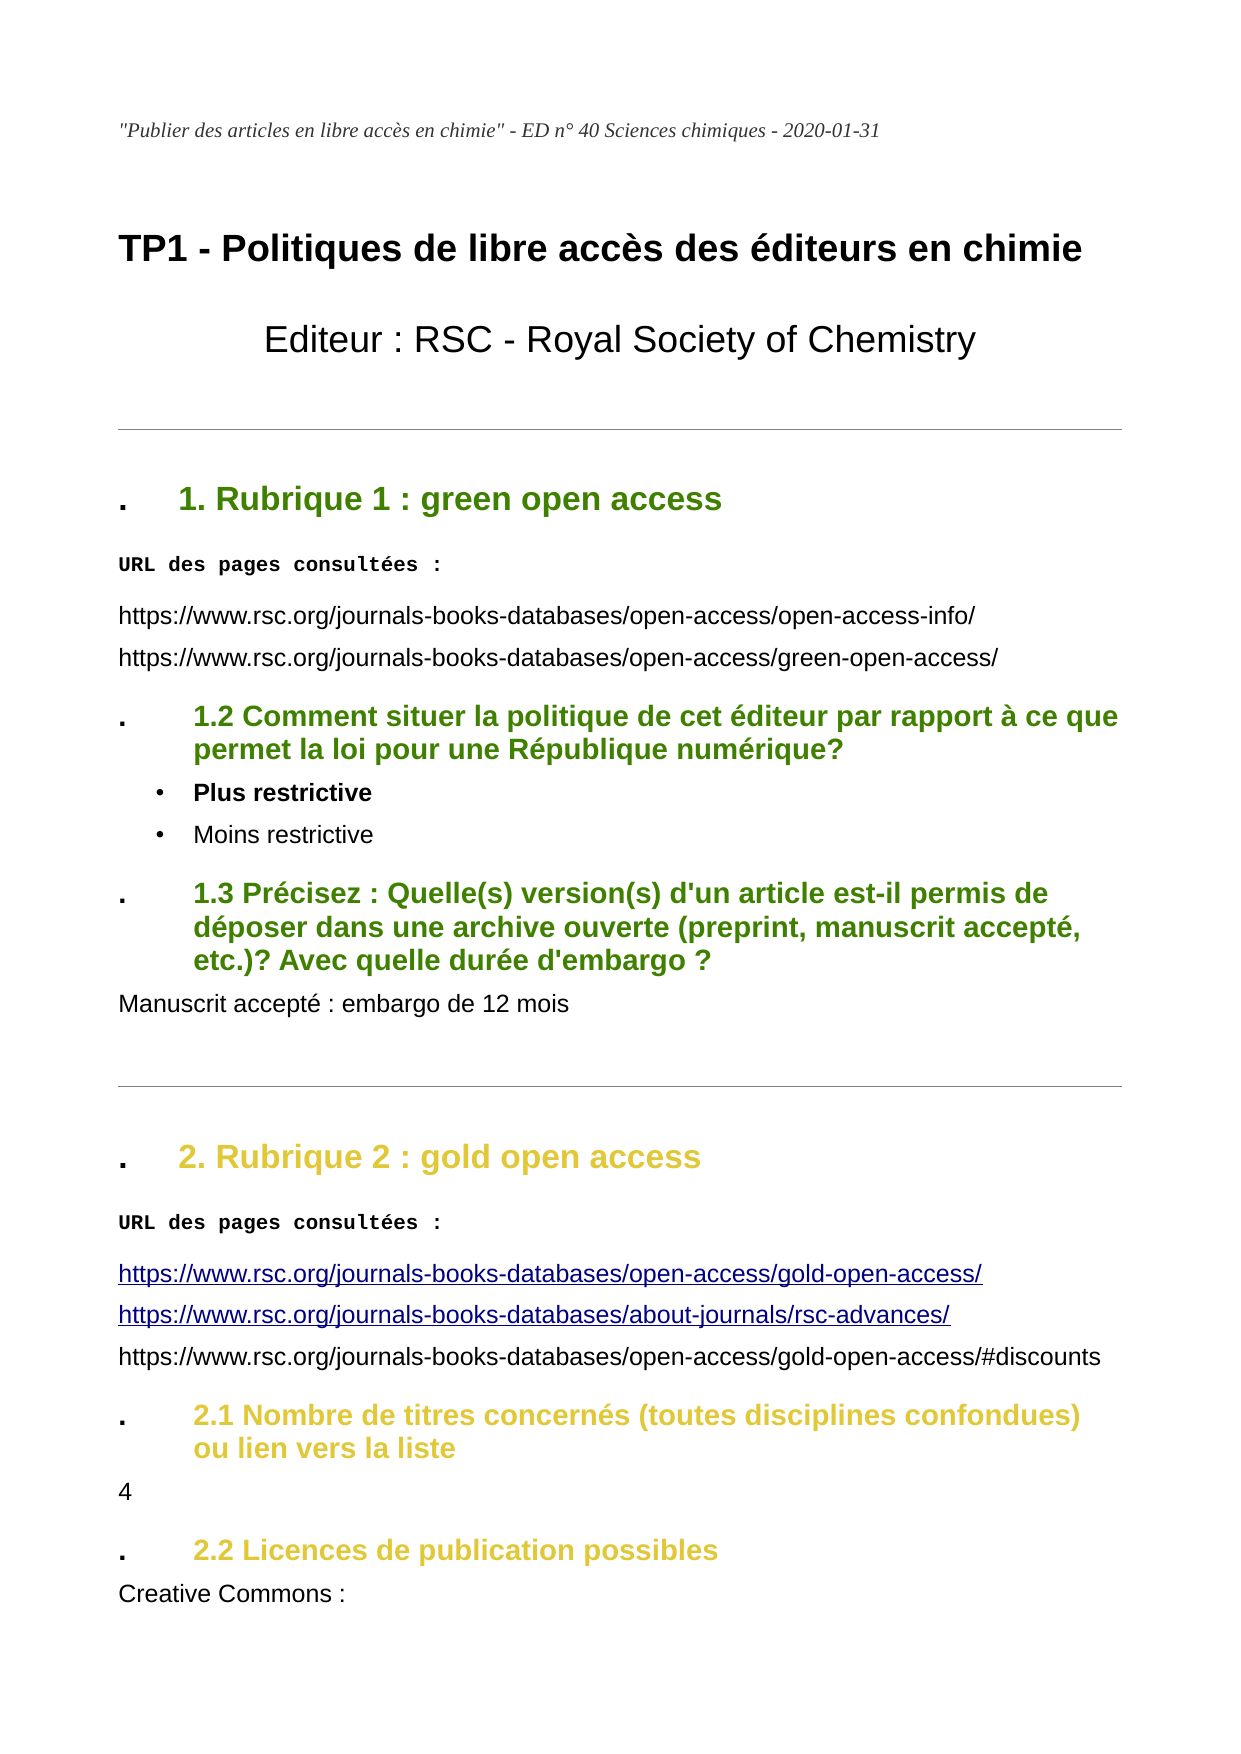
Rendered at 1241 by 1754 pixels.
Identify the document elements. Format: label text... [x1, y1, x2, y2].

subtitle 2.1 Nombre de titres concernés (toutes disciplines confondues) ou lien vers la liste [118, 1397, 1122, 1465]
subtitle Editeur : RSC - Royal Society of Chemistry [118, 317, 1122, 361]
subtitle TP1 - Politiques de libre accès des éditeurs en chimie [118, 226, 1122, 270]
list Moins restrictive [156, 820, 1122, 849]
text URL des pages consultées : [118, 1212, 1122, 1235]
subtitle 2. Rubrique 2 : gold open access [118, 1137, 1122, 1176]
subtitle 1.2 Comment situer la politique de cet éditeur par rapport à ce que permet la loi pour une République numérique? [118, 698, 1122, 766]
subtitle 2.2 Licences de publication possibles [118, 1533, 1122, 1567]
text https://www.rsc.org/journals-books-databases/about-journals/rsc-advances/ [118, 1300, 1122, 1329]
text Manuscrit accepté : embargo de 12 mois [118, 989, 1122, 1018]
text https://www.rsc.org/journals-books-databases/open-access/gold-open-access/ [118, 1259, 1122, 1288]
text https://www.rsc.org/journals-books-databases/open-access/gold-open-access/#discounts [118, 1342, 1122, 1370]
subtitle 1.3 Précisez : Quelle(s) version(s) d'un article est-il permis de déposer dans une archive ouverte (preprint, manuscrit accepté, etc.)? Avec quelle durée d'embargo ? [118, 876, 1122, 977]
subtitle 1. Rubrique 1 : green open access [118, 479, 1122, 518]
text https://www.rsc.org/journals-books-databases/open-access/green-open-access/ [118, 643, 1122, 671]
text URL des pages consultées : [118, 554, 1122, 578]
list Plus restrictive [156, 778, 1122, 807]
text https://www.rsc.org/journals-books-databases/open-access/open-access-info/ [118, 601, 1122, 630]
text Creative Commons : [118, 1579, 1122, 1608]
text 4 [118, 1477, 1122, 1506]
